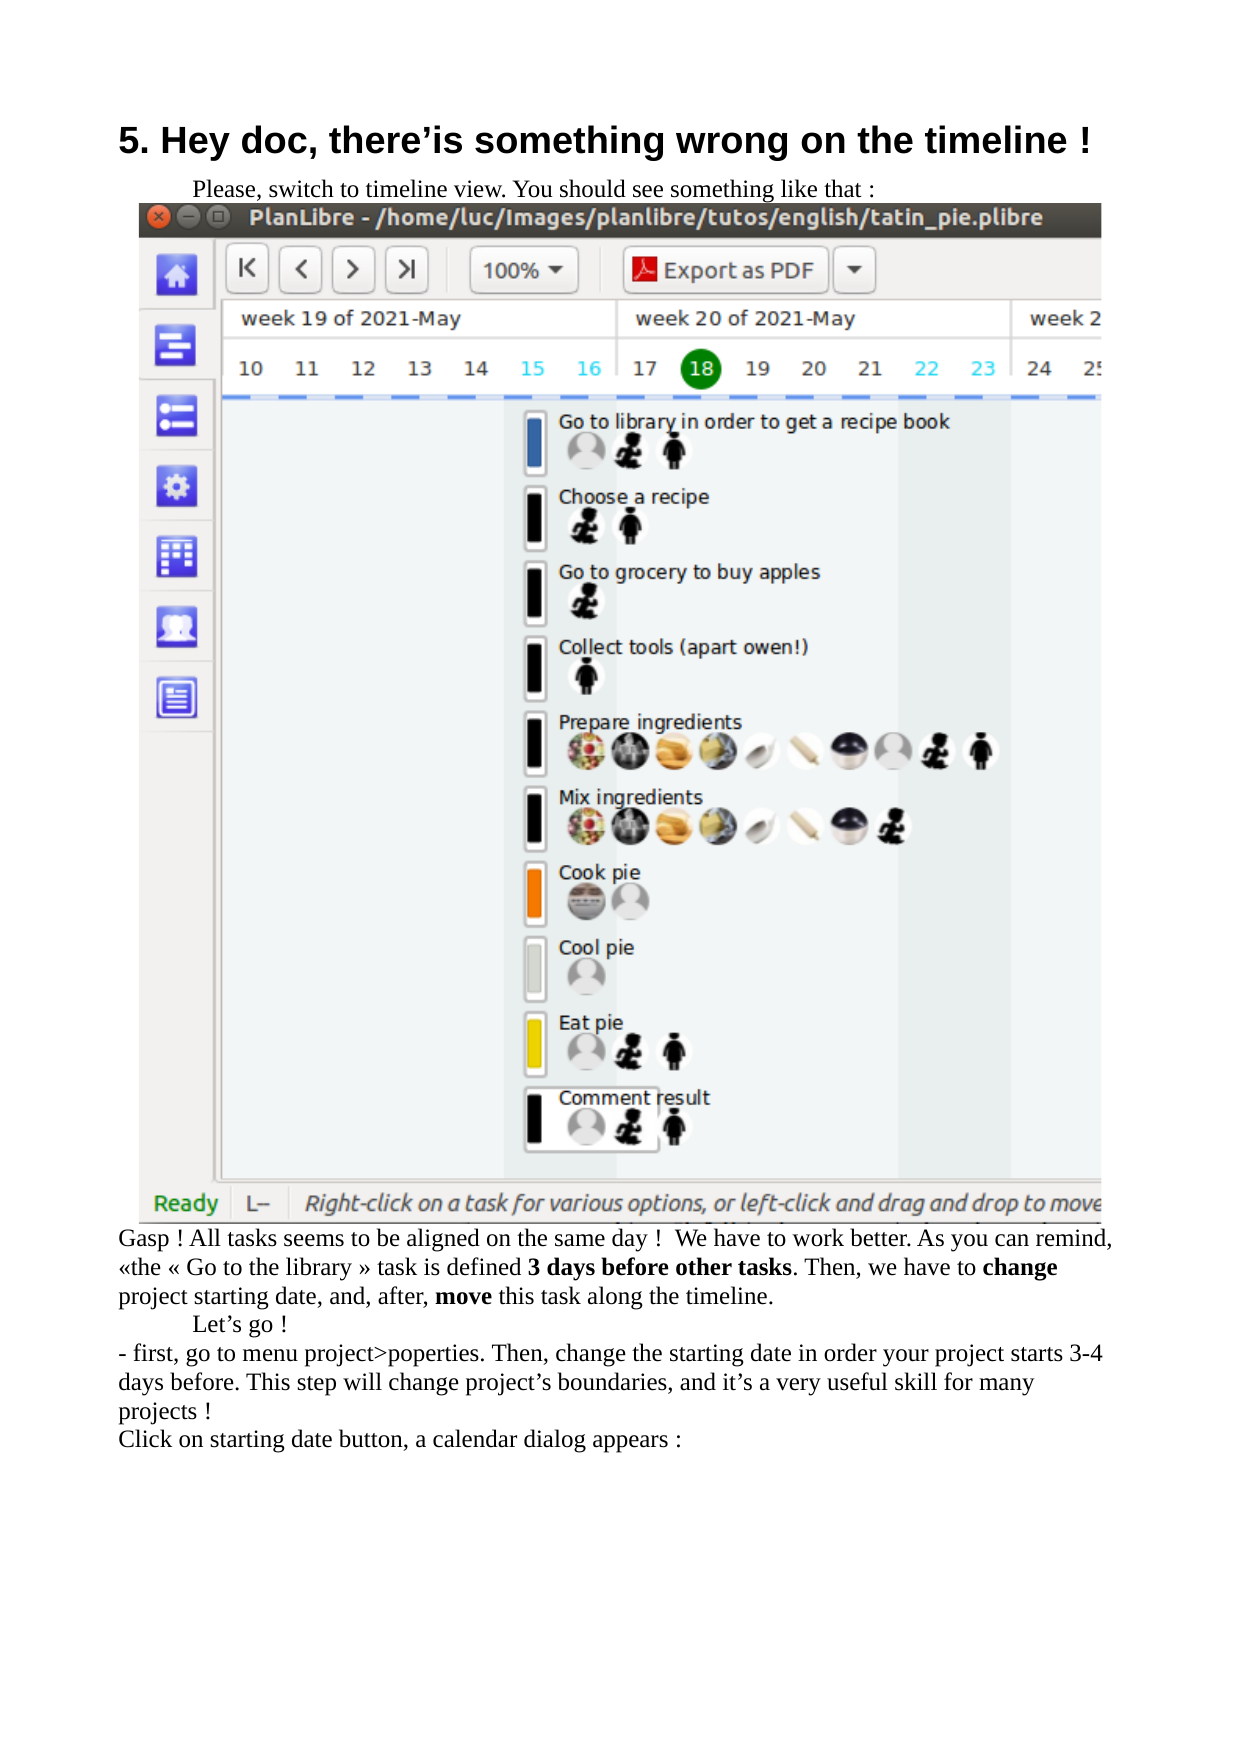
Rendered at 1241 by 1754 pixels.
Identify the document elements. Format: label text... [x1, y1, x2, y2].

text Let’s go ! [118, 1309, 1122, 1338]
subtitle 5. Hey doc, there’is something wrong on the timeline ! [118, 118, 1122, 162]
text Gasp ! All tasks seems to be aligned on the same day ! We have to work better. As you can remind, «the « Go to the library » task is defined 3 days before other tasks. Then, we have to change project starting date, and, after, move this task along the timeline. [118, 1132, 1122, 1309]
text Please, switch to timeline view. You should see something like that : [118, 174, 1122, 203]
text Click on starting date button, a calendar dialog appears : [118, 1424, 1122, 1453]
text - first, go to menu project>poperties. Then, change the starting date in order your project starts 3-4 days before. This step will change project’s boundaries, and it’s a very useful skill for many projects ! [118, 1338, 1122, 1424]
picture [138, 203, 1102, 1224]
